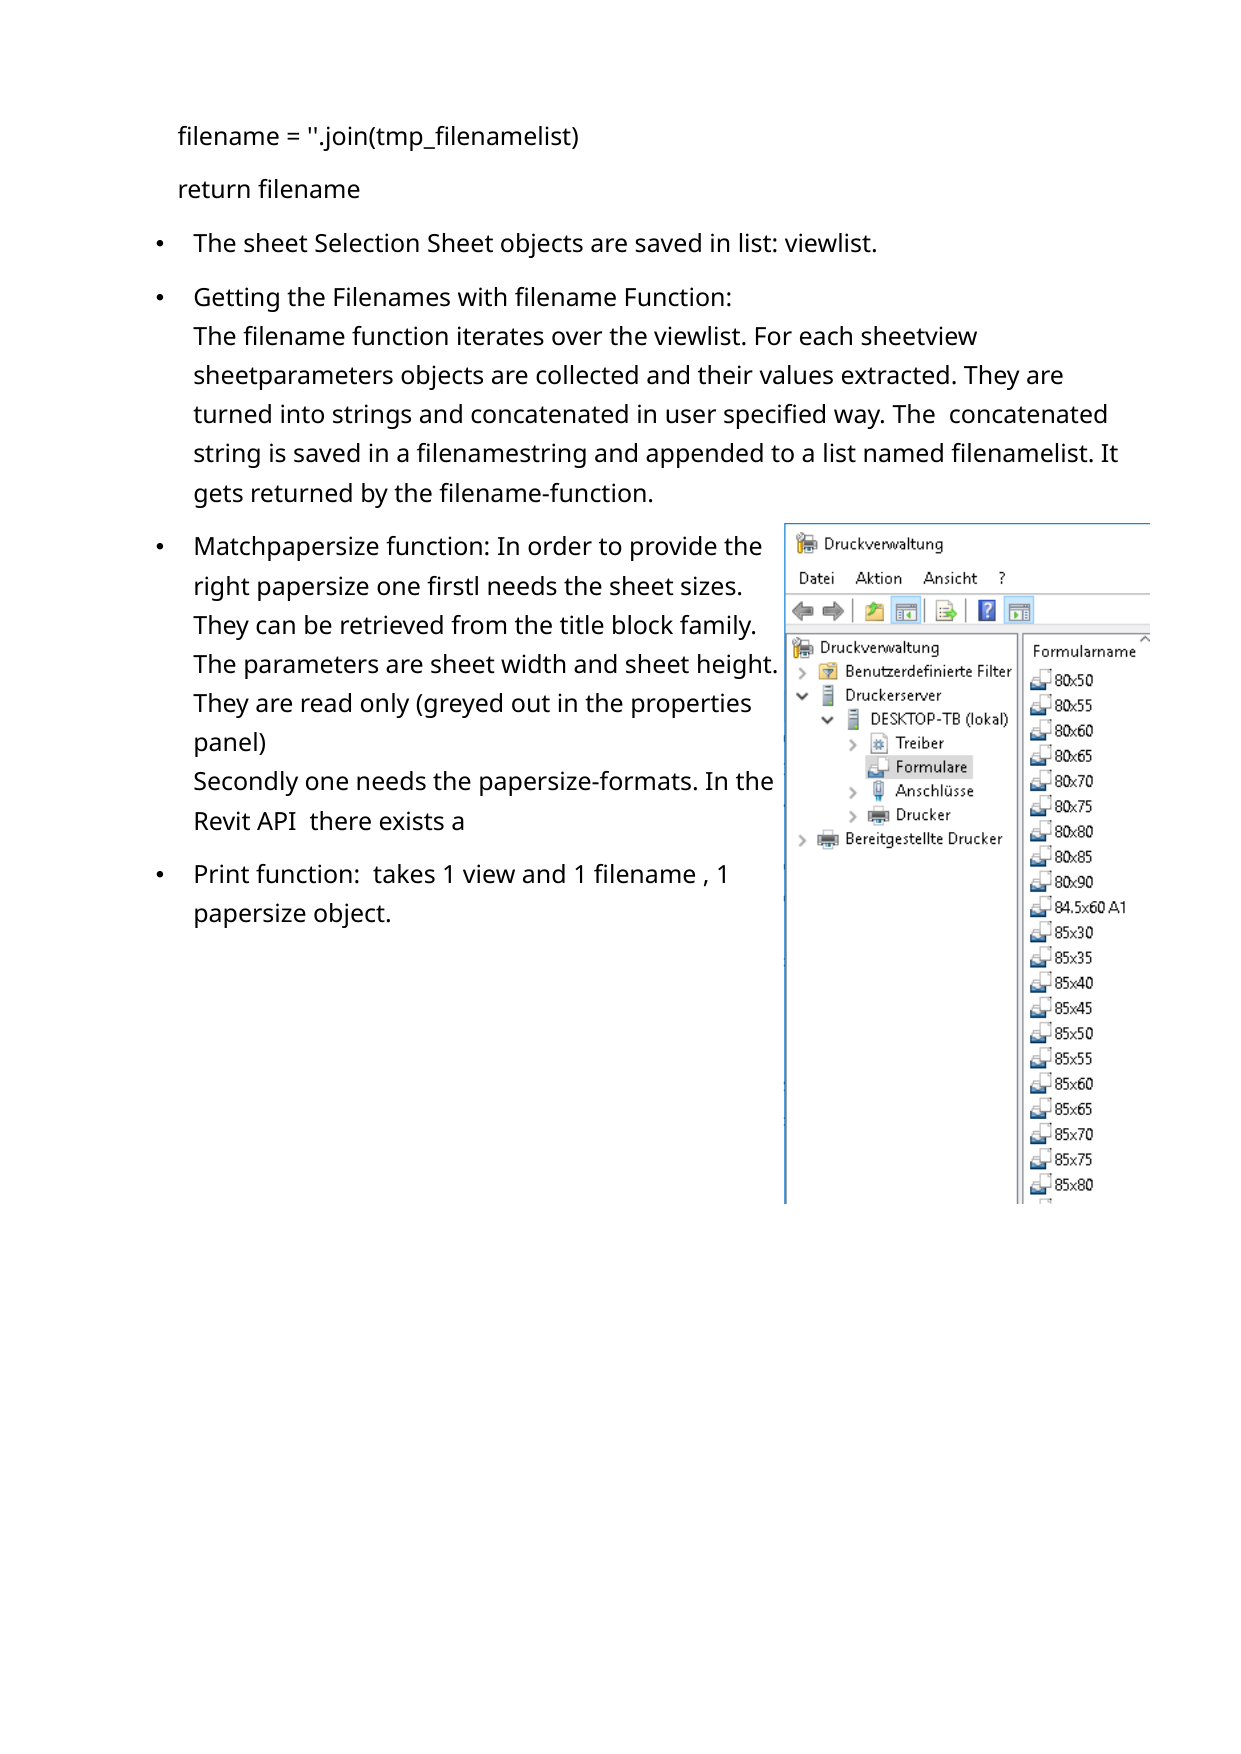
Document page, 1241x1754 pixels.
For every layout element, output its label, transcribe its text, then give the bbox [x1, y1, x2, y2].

list Print function: takes 1 view and 1 filename , 1 papersize object. [156, 857, 783, 930]
text filename = ''.join(tmp_filenamelist) [118, 118, 1122, 152]
list Getting the Filenames with filename Function: The filename function iterates over the viewlist. For each sheetview sheetparameters objects are collected and their values extracted. They are turned into strings and concatenated in user specified way. The concatenated string is saved in a filenamestring and appended to a list named filenamelist. It gets returned by the filename-function. [156, 279, 1122, 509]
text return filename [118, 172, 1122, 206]
picture [783, 523, 1150, 1204]
list The sheet Selection Sheet objects are saved in list: viewlist. [156, 226, 1122, 260]
list Matchpapersize function: In order to provide the right papersize one firstl needs the sheet sizes. They can be retrieved from the title block family. The parameters are sheet width and sheet height. They are read only (greyed out in the properties panel) Secondly one needs the papersize-formats. In the Revit API there exists a [156, 529, 783, 837]
